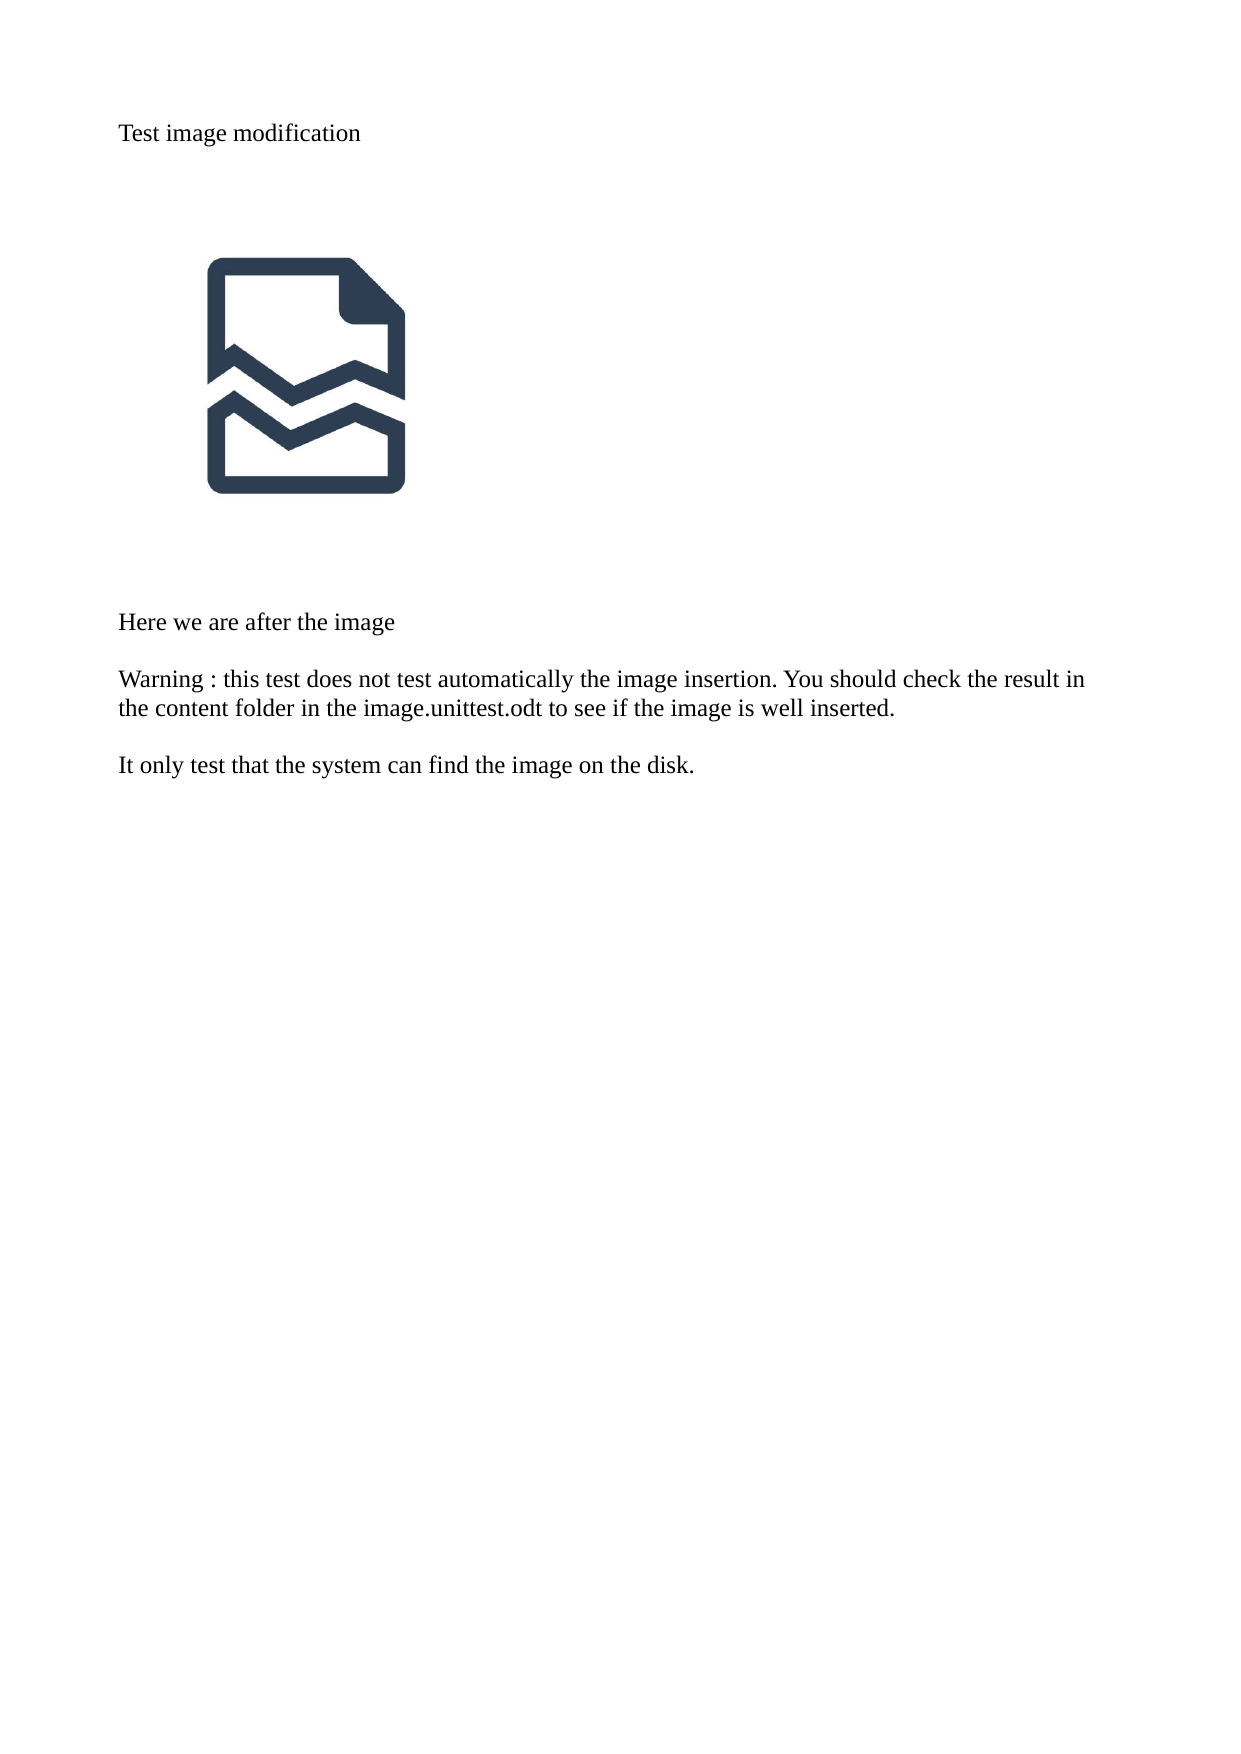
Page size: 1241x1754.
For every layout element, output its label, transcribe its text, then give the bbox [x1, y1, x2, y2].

picture [117, 186, 495, 565]
text Test image modification [118, 118, 1122, 147]
text Warning : this test does not test automatically the image insertion. You should check the result in the content folder in the image.unittest.odt to see if the image is well inserted. [118, 664, 1122, 722]
text Here we are after the image [118, 607, 1122, 636]
text It only test that the system can find the image on the disk. [118, 751, 1122, 779]
